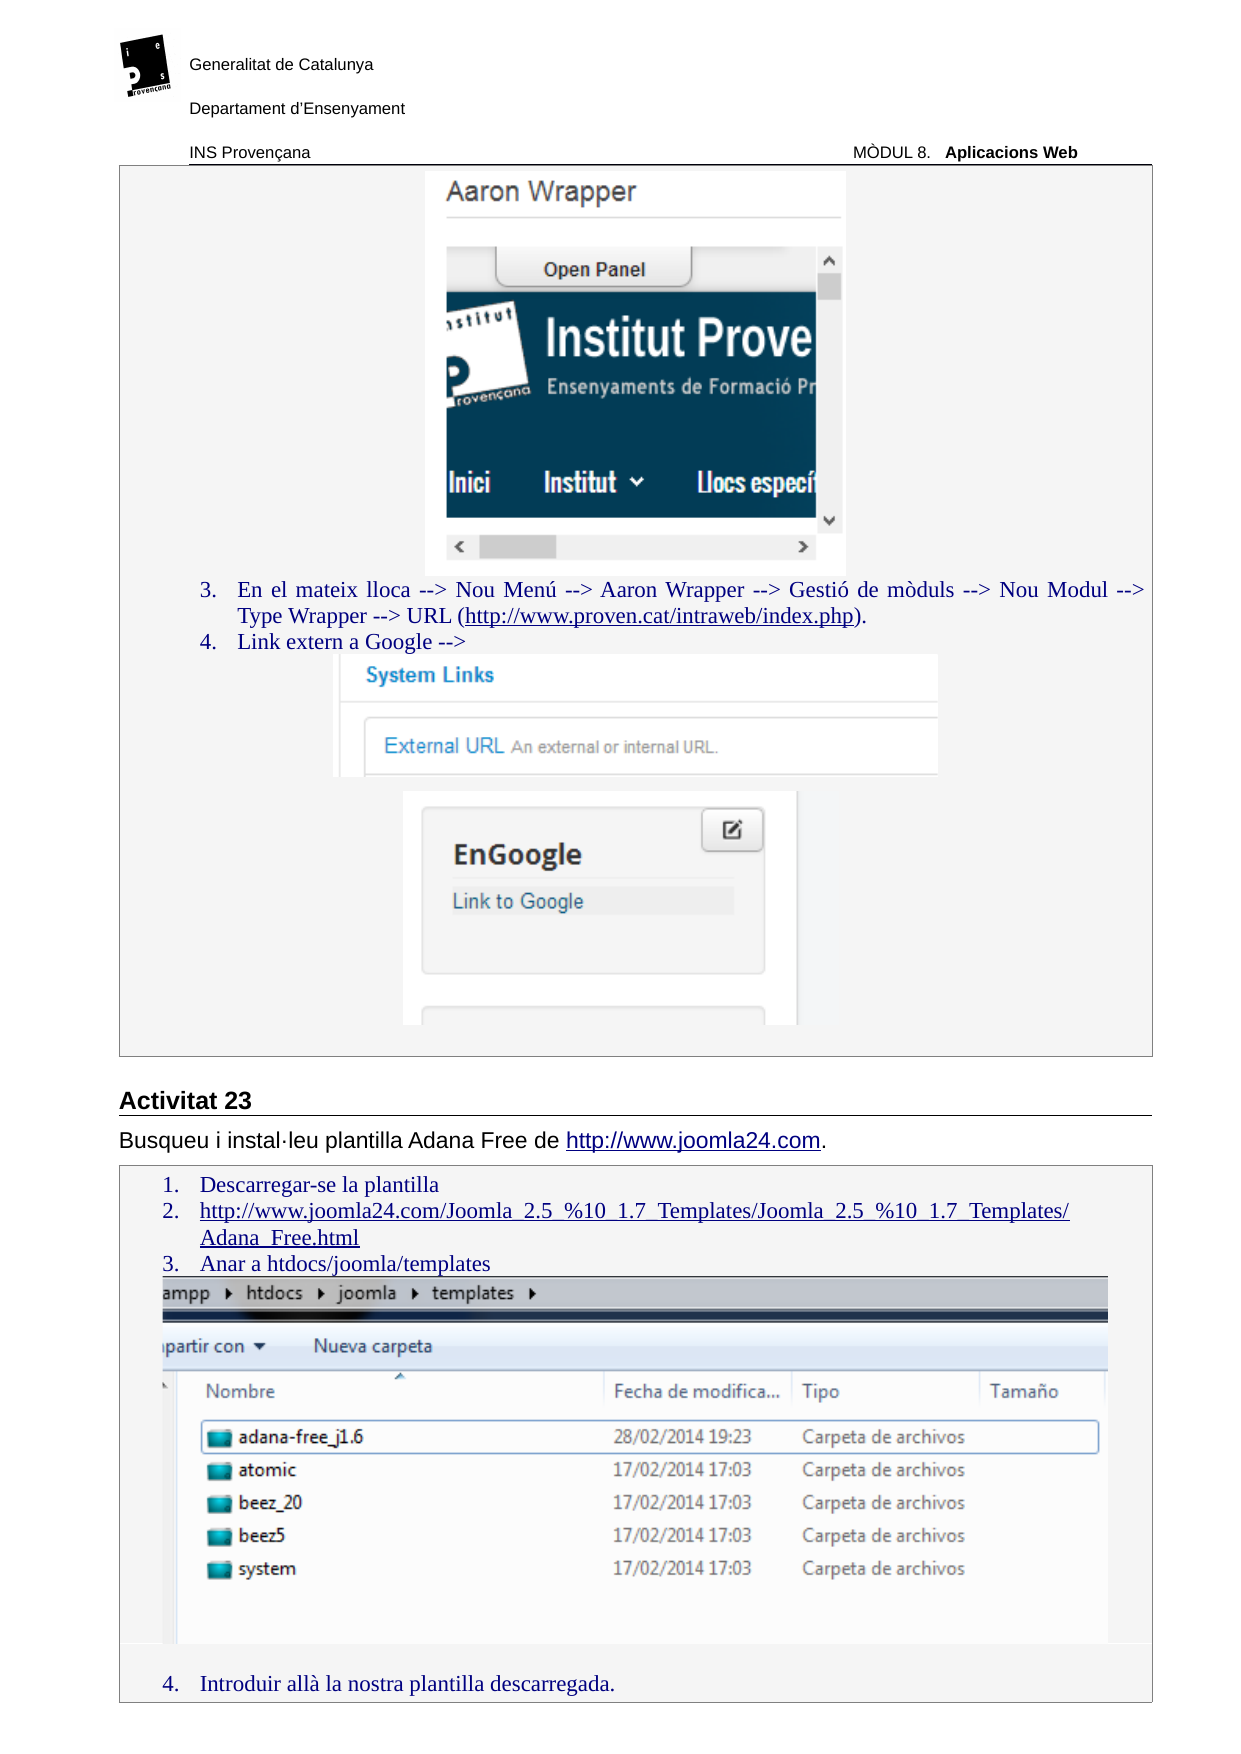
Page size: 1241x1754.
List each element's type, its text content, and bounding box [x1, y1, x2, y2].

table_header Descarregar-se la plantilla http://www.joomla24.com/Joomla_2.5_%10_1.7_Templates/Joomla_2.5_%10_1.7_Templates/Adana_Free.html Anar a htdocs/joomla/templates Introduir allà la nostra plantilla descarregada. O en Gestió d'extensions (Back-end) Pujar l'arxiu .zip. De la forma manual no funciona. Cal anar a Extension Manager [120, 1166, 1152, 1643]
picture [114, 28, 181, 102]
picture [403, 791, 839, 1025]
subtitle Activitat 23 [119, 1086, 1152, 1115]
picture [162, 1276, 1108, 1644]
picture [425, 171, 846, 576]
table_header Descarregar-se la plantilla http://www.joomla24.com/Joomla_2.5_%10_1.7_Templates/Joomla_2.5_%10_1.7_Templates/Adana_Free.html Anar a htdocs/joomla/templates Introduir allà la nostra plantilla descarregada. O en Gestió d'extensions (Back-end) Pujar l'arxiu .zip. De la forma manual no funciona. Cal anar a Extension Manager [120, 1644, 1152, 1702]
table_header Gestor de menus --> Nou Menu --> Elements de menu --> Articles --> En Gestió de Menus --> Elements de menus --> Nou --> Type --> Usuaris En el mateix lloca --> Nou Menú --> Aaron Wrapper --> Gestió de mòduls --> Nou Modul --> Type Wrapper --> URL (http://www.proven.cat/intraweb/index.php). Link extern a Google --> [120, 166, 1152, 1056]
text Busqueu i instal·leu plantilla Adana Free de http://www.joomla24.com. [119, 1127, 1152, 1154]
picture [333, 654, 938, 777]
